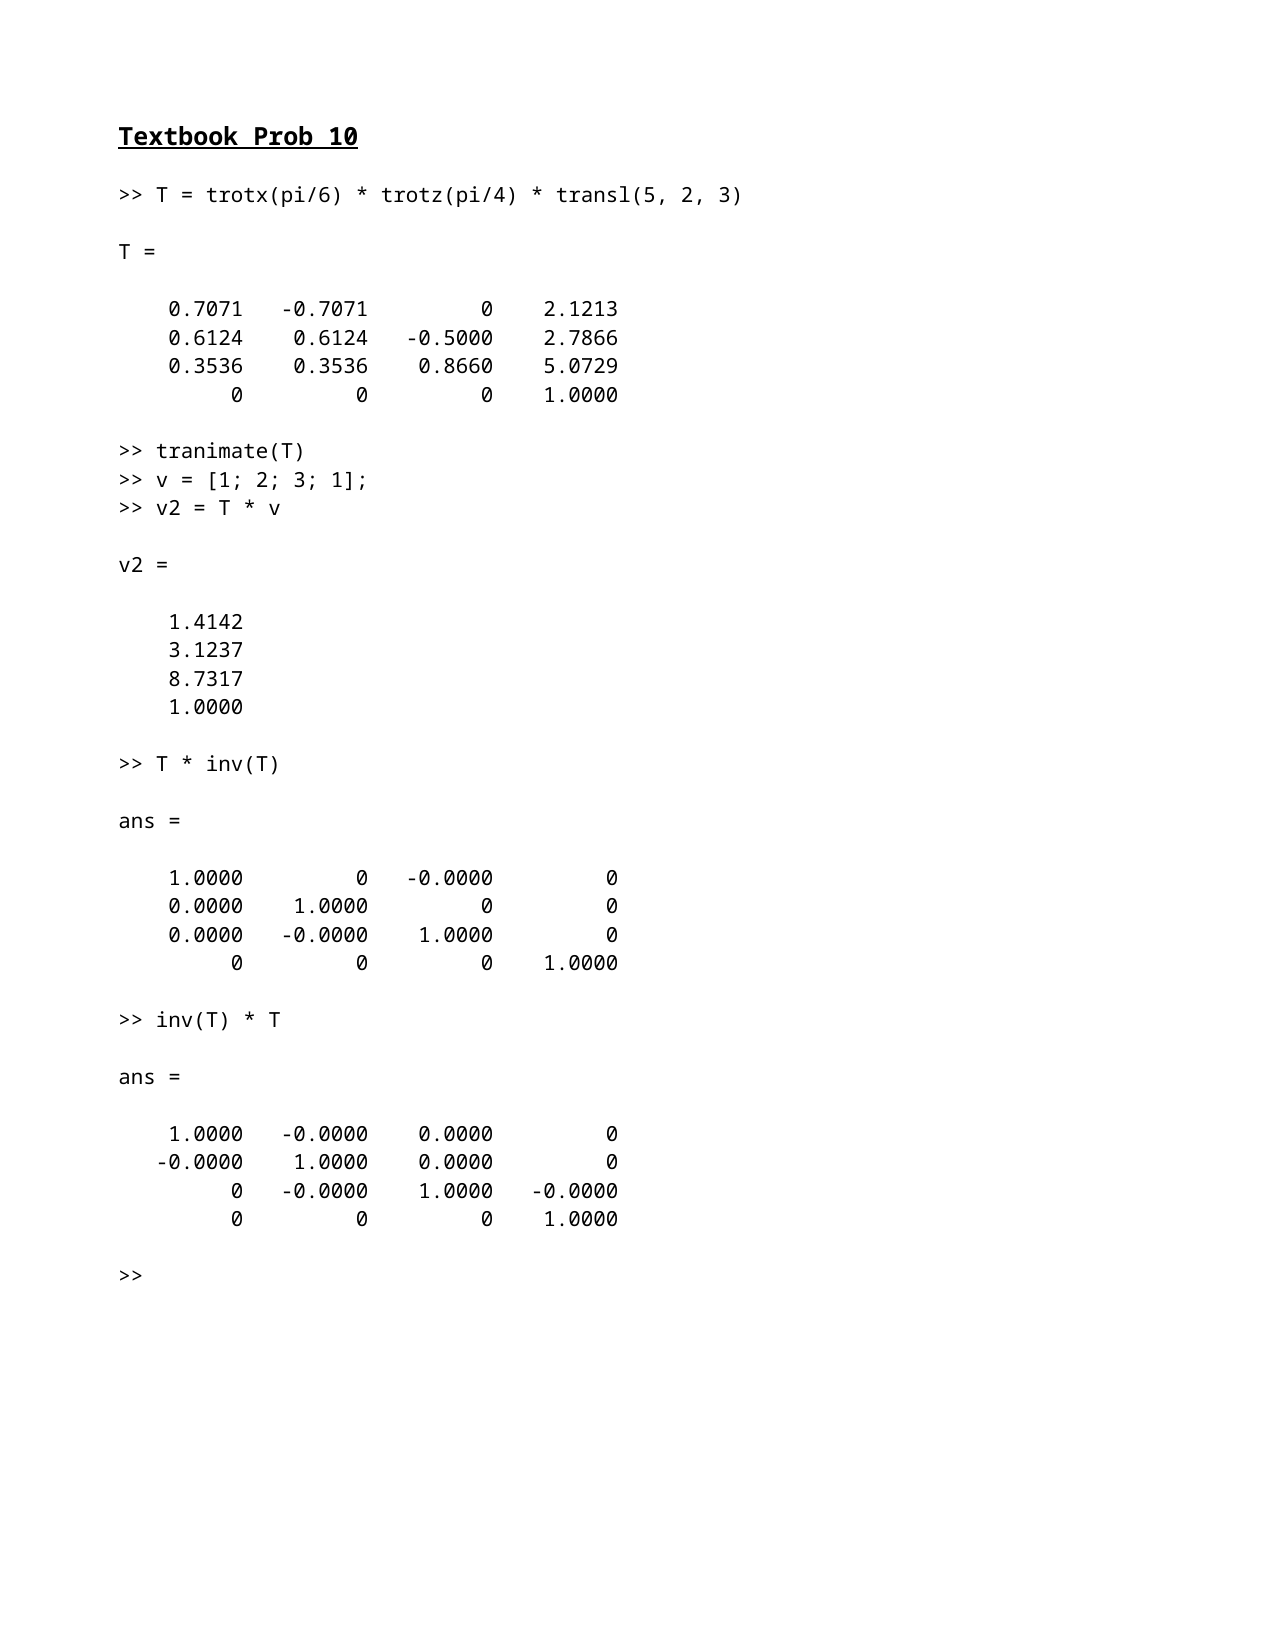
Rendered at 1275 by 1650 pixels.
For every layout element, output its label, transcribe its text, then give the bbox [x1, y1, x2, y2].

text 0 0 0 1.0000 [118, 948, 1157, 977]
text 1.0000 0 -0.0000 0 [118, 863, 1157, 892]
text 1.0000 -0.0000 0.0000 0 [118, 1119, 1157, 1147]
text 0.7071 -0.7071 0 2.1213 [118, 294, 1157, 323]
text 0.0000 1.0000 0 0 [118, 892, 1157, 920]
text >> T = trotx(pi/6) * trotz(pi/4) * transl(5, 2, 3) [118, 181, 1157, 209]
text >> v2 = T * v [118, 493, 1157, 522]
text >> tranimate(T) [118, 437, 1157, 465]
text v2 = [118, 550, 1157, 579]
text ans = [118, 1062, 1157, 1091]
text 1.0000 [118, 692, 1157, 721]
text 0 0 0 1.0000 [118, 380, 1157, 408]
text >> [118, 1261, 1157, 1290]
text 0.0000 -0.0000 1.0000 0 [118, 920, 1157, 948]
text -0.0000 1.0000 0.0000 0 [118, 1147, 1157, 1176]
text 0 0 0 1.0000 [118, 1204, 1157, 1233]
text 0.6124 0.6124 -0.5000 2.7866 [118, 323, 1157, 351]
text >> T * inv(T) [118, 749, 1157, 778]
text 3.1237 [118, 636, 1157, 664]
text 1.4142 [118, 607, 1157, 636]
text >> inv(T) * T [118, 1005, 1157, 1034]
text 0 -0.0000 1.0000 -0.0000 [118, 1176, 1157, 1204]
text 8.7317 [118, 664, 1157, 692]
text 0.3536 0.3536 0.8660 5.0729 [118, 351, 1157, 380]
text T = [118, 237, 1157, 266]
text Textbook Prob 10 [118, 118, 1157, 152]
text ans = [118, 806, 1157, 835]
text >> v = [1; 2; 3; 1]; [118, 465, 1157, 493]
